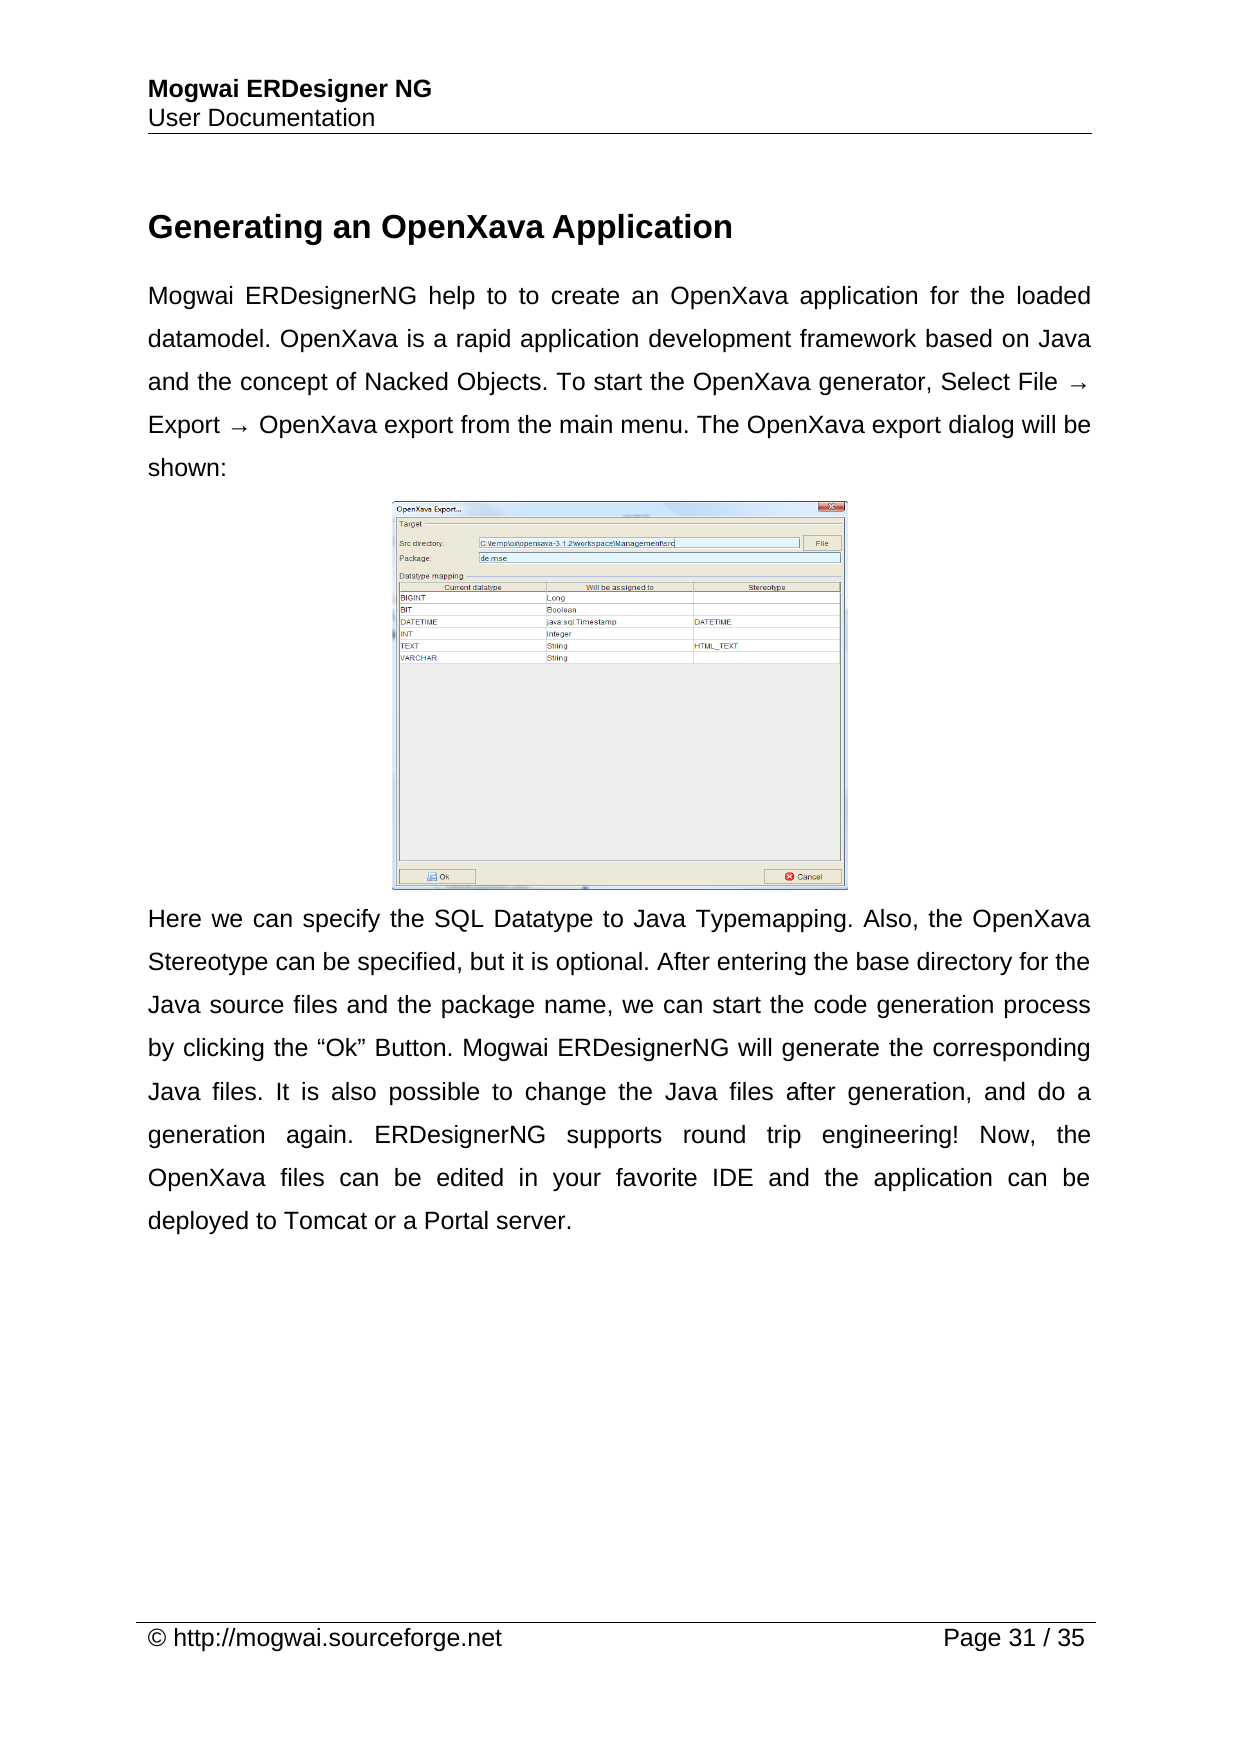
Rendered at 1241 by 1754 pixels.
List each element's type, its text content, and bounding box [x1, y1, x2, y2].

text Here we can specify the SQL Datatype to Java Typemapping. Also, the OpenXava Stereotype can be specified, but it is optional. After entering the base directory for the Java source files and the package name, we can start the code generation process by clicking the “Ok” Button. Mogwai ERDesignerNG will generate the corresponding Java files. It is also possible to change the Java files after generation, and do a generation again. ERDesignerNG supports round trip engineering! Now, the OpenXava files can be edited in your favorite IDE and the application can be deployed to Tomcat or a Portal server. [148, 496, 1092, 1235]
subtitle Generating an OpenXava Application [148, 207, 1092, 246]
picture [392, 501, 848, 890]
text Mogwai ERDesignerNG help to to create an OpenXava application for the loaded datamodel. OpenXava is a rapid application development framework based on Java and the concept of Nacked Objects. To start the OpenXava generator, Select File → Export → OpenXava export from the main menu. The OpenXava export dialog will be shown: [148, 281, 1092, 482]
